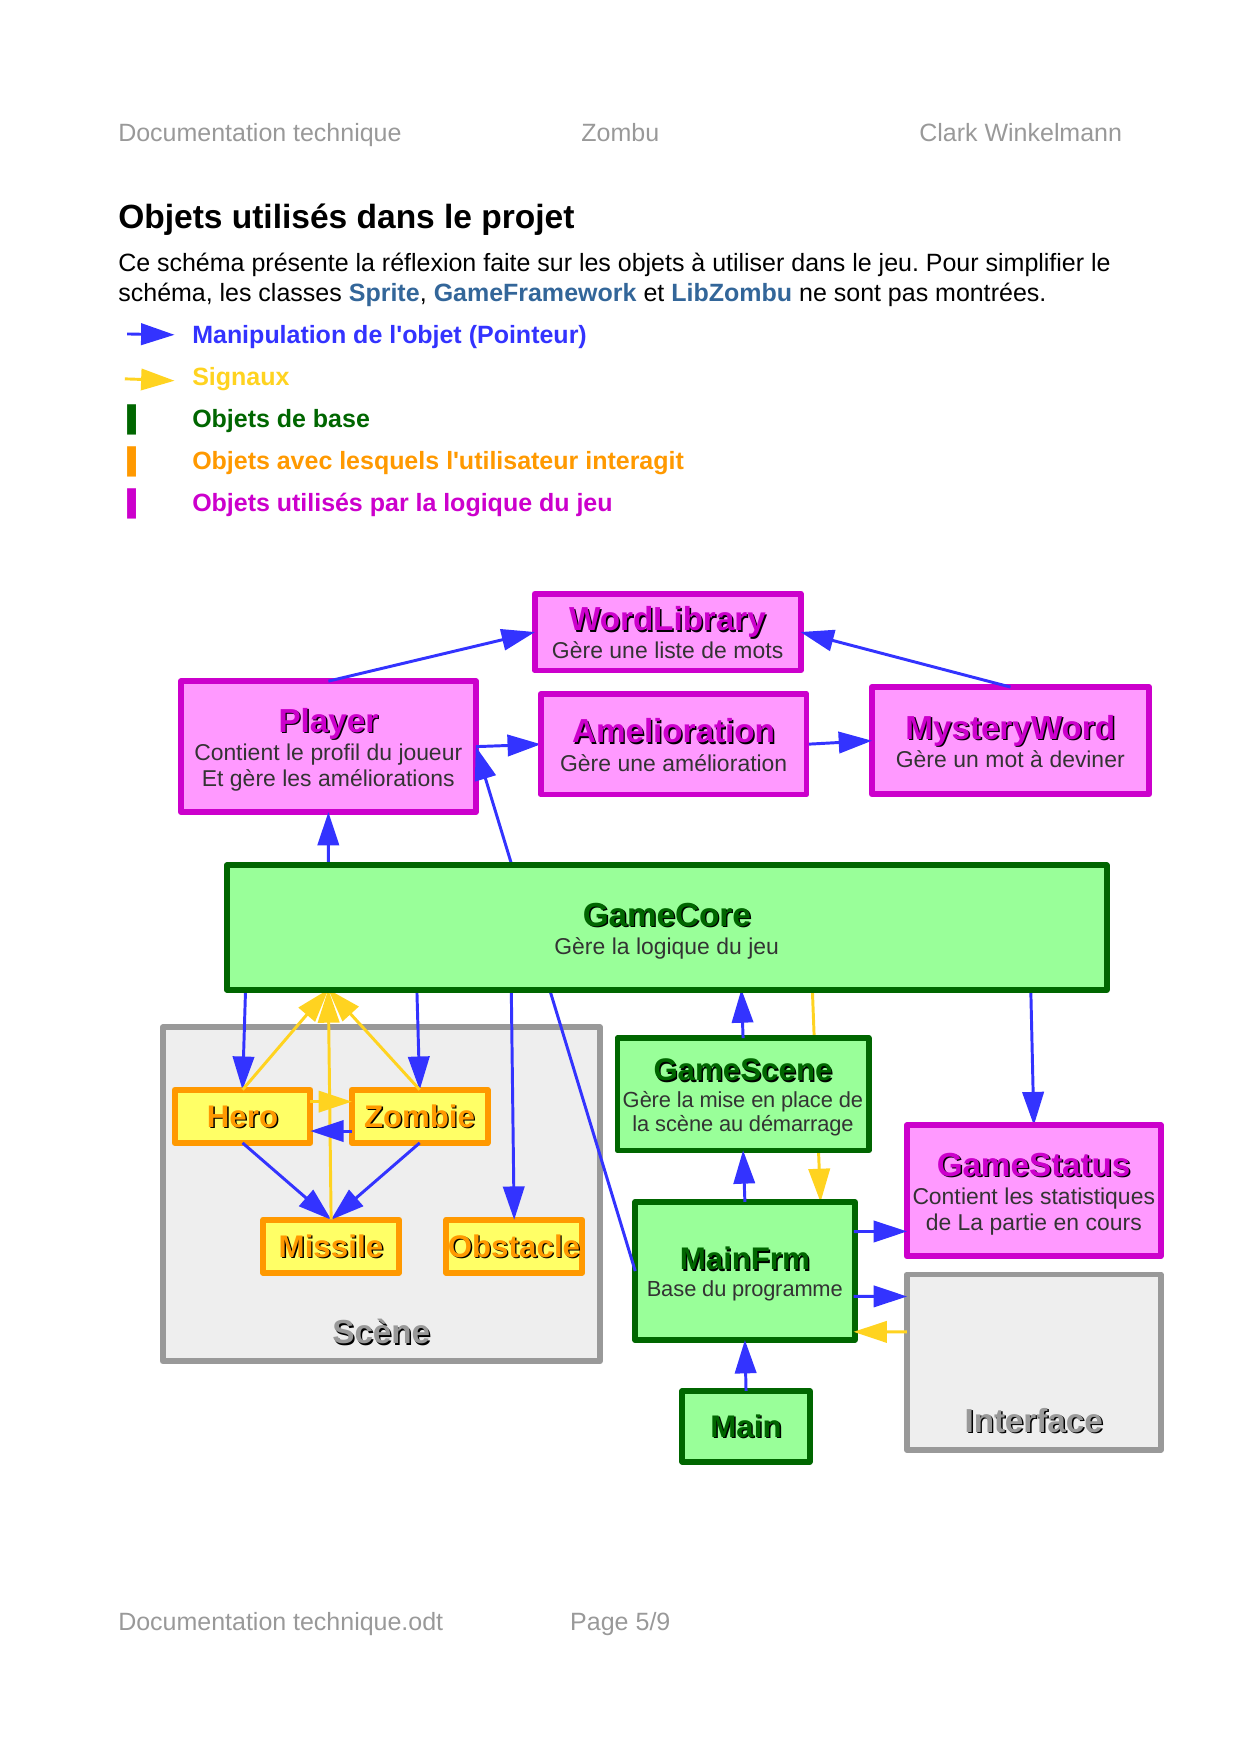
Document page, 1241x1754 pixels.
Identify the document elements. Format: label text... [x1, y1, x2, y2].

text Manipulation de l'objet (Pointeur) [118, 320, 1122, 349]
text Signaux [118, 362, 1122, 391]
subtitle Objets utilisés dans le projet [118, 197, 1122, 236]
text ▐ Objets utilisés par la logique du jeu [136, 488, 1122, 517]
text ▐ Objets de base [136, 404, 1122, 433]
text Ce schéma présente la réflexion faite sur les objets à utiliser dans le jeu. Pour simplifier le schéma, les classes Sprite, GameFramework et LibZombu ne sont pas montrées. [118, 248, 1122, 307]
text ▐ Objets avec lesquels l'utilisateur interagit [136, 446, 1122, 475]
